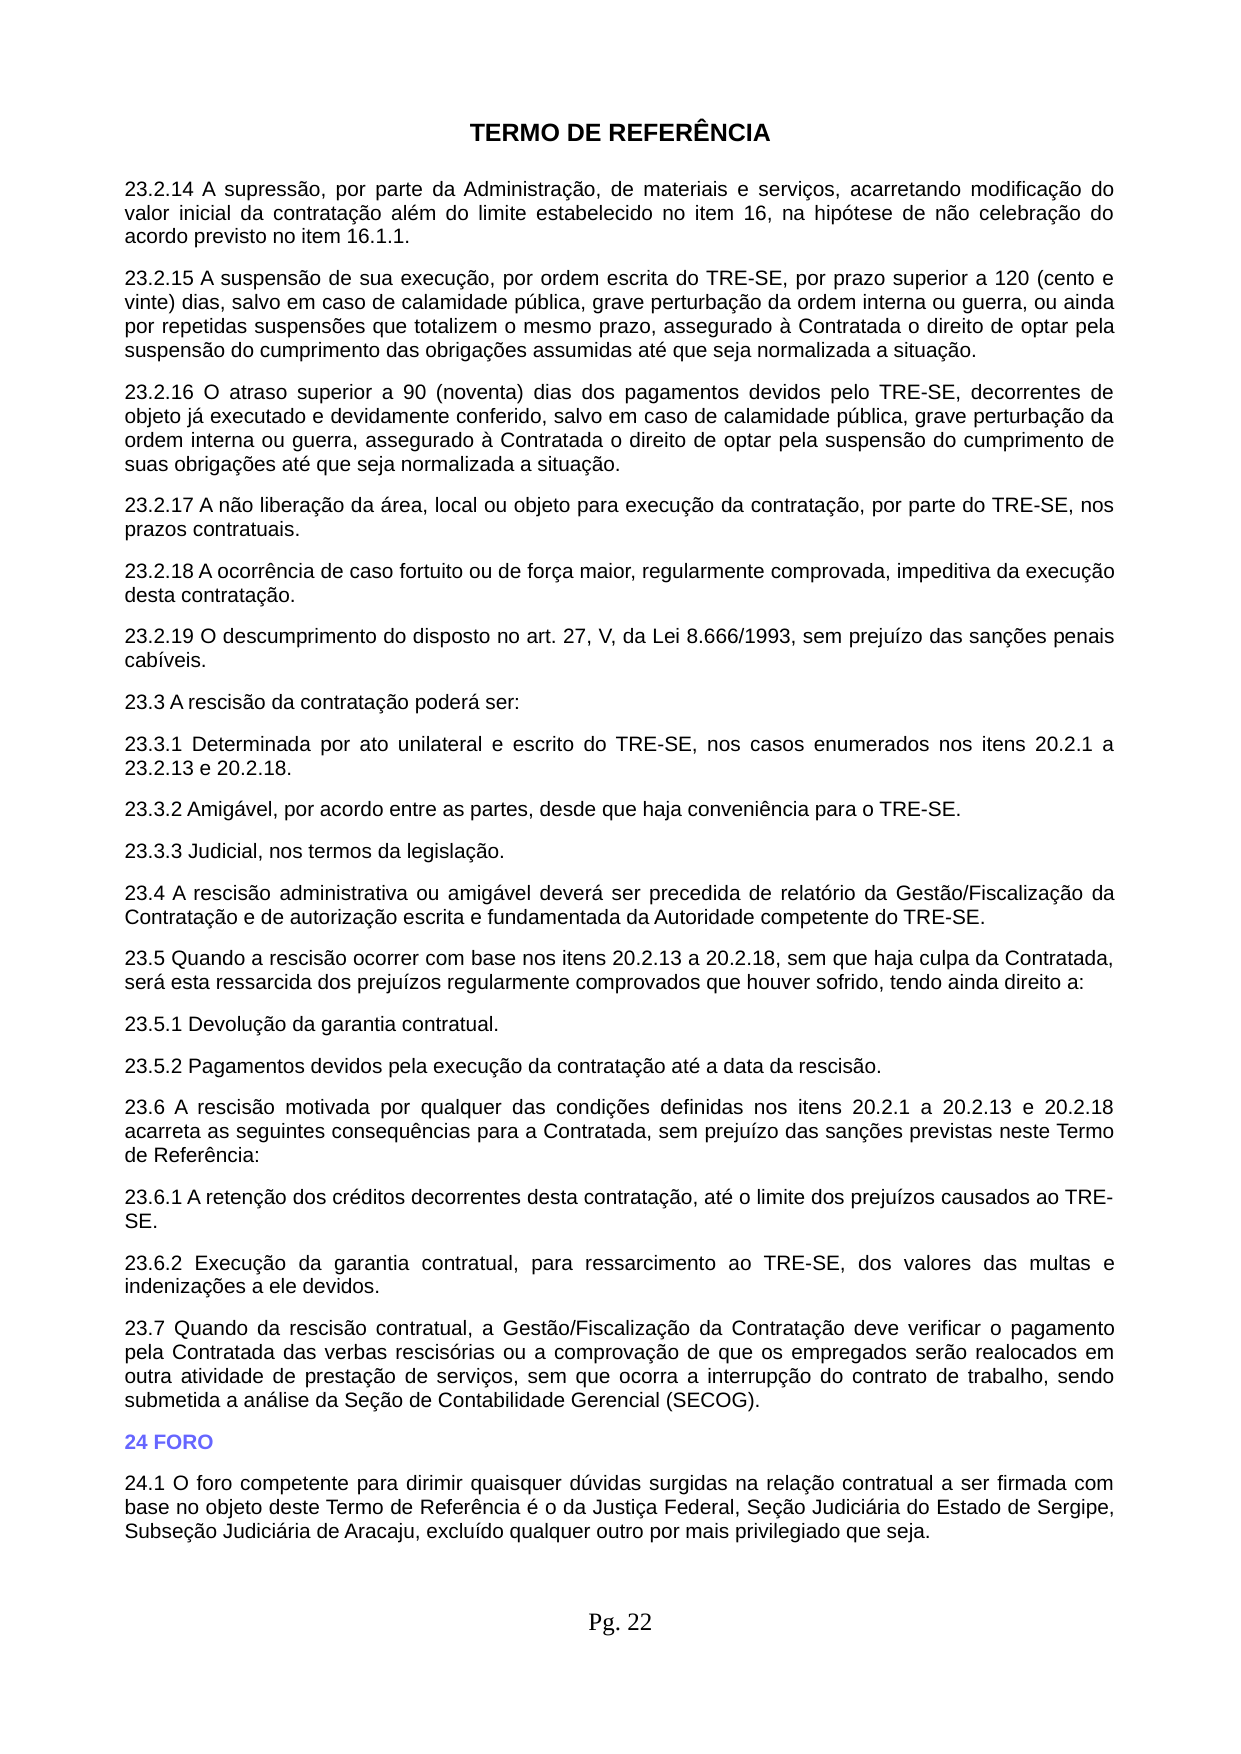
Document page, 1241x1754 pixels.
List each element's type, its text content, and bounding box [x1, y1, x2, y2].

text 23.3 A rescisão da contratação poderá ser: [124, 690, 1116, 714]
text 24 FORO [124, 1429, 1116, 1453]
text 23.6.1 A retenção dos créditos decorrentes desta contratação, até o limite dos prejuízos causados ao TRE-SE. [124, 1185, 1116, 1233]
text 23.2.18 A ocorrência de caso fortuito ou de força maior, regularmente comprovada, impeditiva da execução desta contratação. [124, 559, 1116, 607]
text 23.7 Quando da rescisão contratual, a Gestão/Fiscalização da Contratação deve verificar o pagamento pela Contratada das verbas rescisórias ou a comprovação de que os empregados serão realocados em outra atividade de prestação de serviços, sem que ocorra a interrupção do contrato de trabalho, sendo submetida a análise da Seção de Contabilidade Gerencial (SECOG). [124, 1316, 1116, 1412]
text 23.3.2 Amigável, por acordo entre as partes, desde que haja conveniência para o TRE-SE. [124, 797, 1116, 821]
text 23.4 A rescisão administrativa ou amigável deverá ser precedida de relatório da Gestão/Fiscalização da Contratação e de autorização escrita e fundamentada da Autoridade competente do TRE-SE. [124, 881, 1116, 928]
text 23.6 A rescisão motivada por qualquer das condições definidas nos itens 20.2.1 a 20.2.13 e 20.2.18 acarreta as seguintes consequências para a Contratada, sem prejuízo das sanções previstas neste Termo de Referência: [124, 1095, 1116, 1167]
text 23.5.2 Pagamentos devidos pela execução da contratação até a data da rescisão. [124, 1053, 1116, 1077]
text 23.2.14 A supressão, por parte da Administração, de materiais e serviços, acarretando modificação do valor inicial da contratação além do limite estabelecido no item 16, na hipótese de não celebração do acordo previsto no item 16.1.1. [124, 176, 1116, 248]
text 23.2.16 O atraso superior a 90 (noventa) dias dos pagamentos devidos pelo TRE-SE, decorrentes de objeto já executado e devidamente conferido, salvo em caso de calamidade pública, grave perturbação da ordem interna ou guerra, assegurado à Contratada o direito de optar pela suspensão do cumprimento de suas obrigações até que seja normalizada a situação. [124, 379, 1116, 475]
text 23.2.15 A suspensão de sua execução, por ordem escrita do TRE-SE, por prazo superior a 120 (cento e vinte) dias, salvo em caso de calamidade pública, grave perturbação da ordem interna ou guerra, ou ainda por repetidas suspensões que totalizem o mesmo prazo, assegurado à Contratada o direito de optar pela suspensão do cumprimento das obrigações assumidas até que seja normalizada a situação. [124, 266, 1116, 362]
text 23.6.2 Execução da garantia contratual, para ressarcimento ao TRE-SE, dos valores das multas e indenizações a ele devidos. [124, 1250, 1116, 1298]
text 23.3.1 Determinada por ato unilateral e escrito do TRE-SE, nos casos enumerados nos itens 20.2.1 a 23.2.13 e 20.2.18. [124, 732, 1116, 779]
text 23.3.3 Judicial, nos termos da legislação. [124, 839, 1116, 863]
text 23.5 Quando a rescisão ocorrer com base nos itens 20.2.13 a 20.2.18, sem que haja culpa da Contratada, será esta ressarcida dos prejuízos regularmente comprovados que houver sofrido, tendo ainda direito a: [124, 946, 1116, 994]
text 23.5.1 Devolução da garantia contratual. [124, 1012, 1116, 1036]
text 23.2.17 A não liberação da área, local ou objeto para execução da contratação, por parte do TRE-SE, nos prazos contratuais. [124, 493, 1116, 541]
text 24.1 O foro competente para dirimir quaisquer dúvidas surgidas na relação contratual a ser firmada com base no objeto deste Termo de Referência é o da Justiça Federal, Seção Judiciária do Estado de Sergipe, Subseção Judiciária de Aracaju, excluído qualquer outro por mais privilegiado que seja. [124, 1471, 1116, 1543]
text 23.2.19 O descumprimento do disposto no art. 27, V, da Lei 8.666/1993, sem prejuízo das sanções penais cabíveis. [124, 624, 1116, 672]
